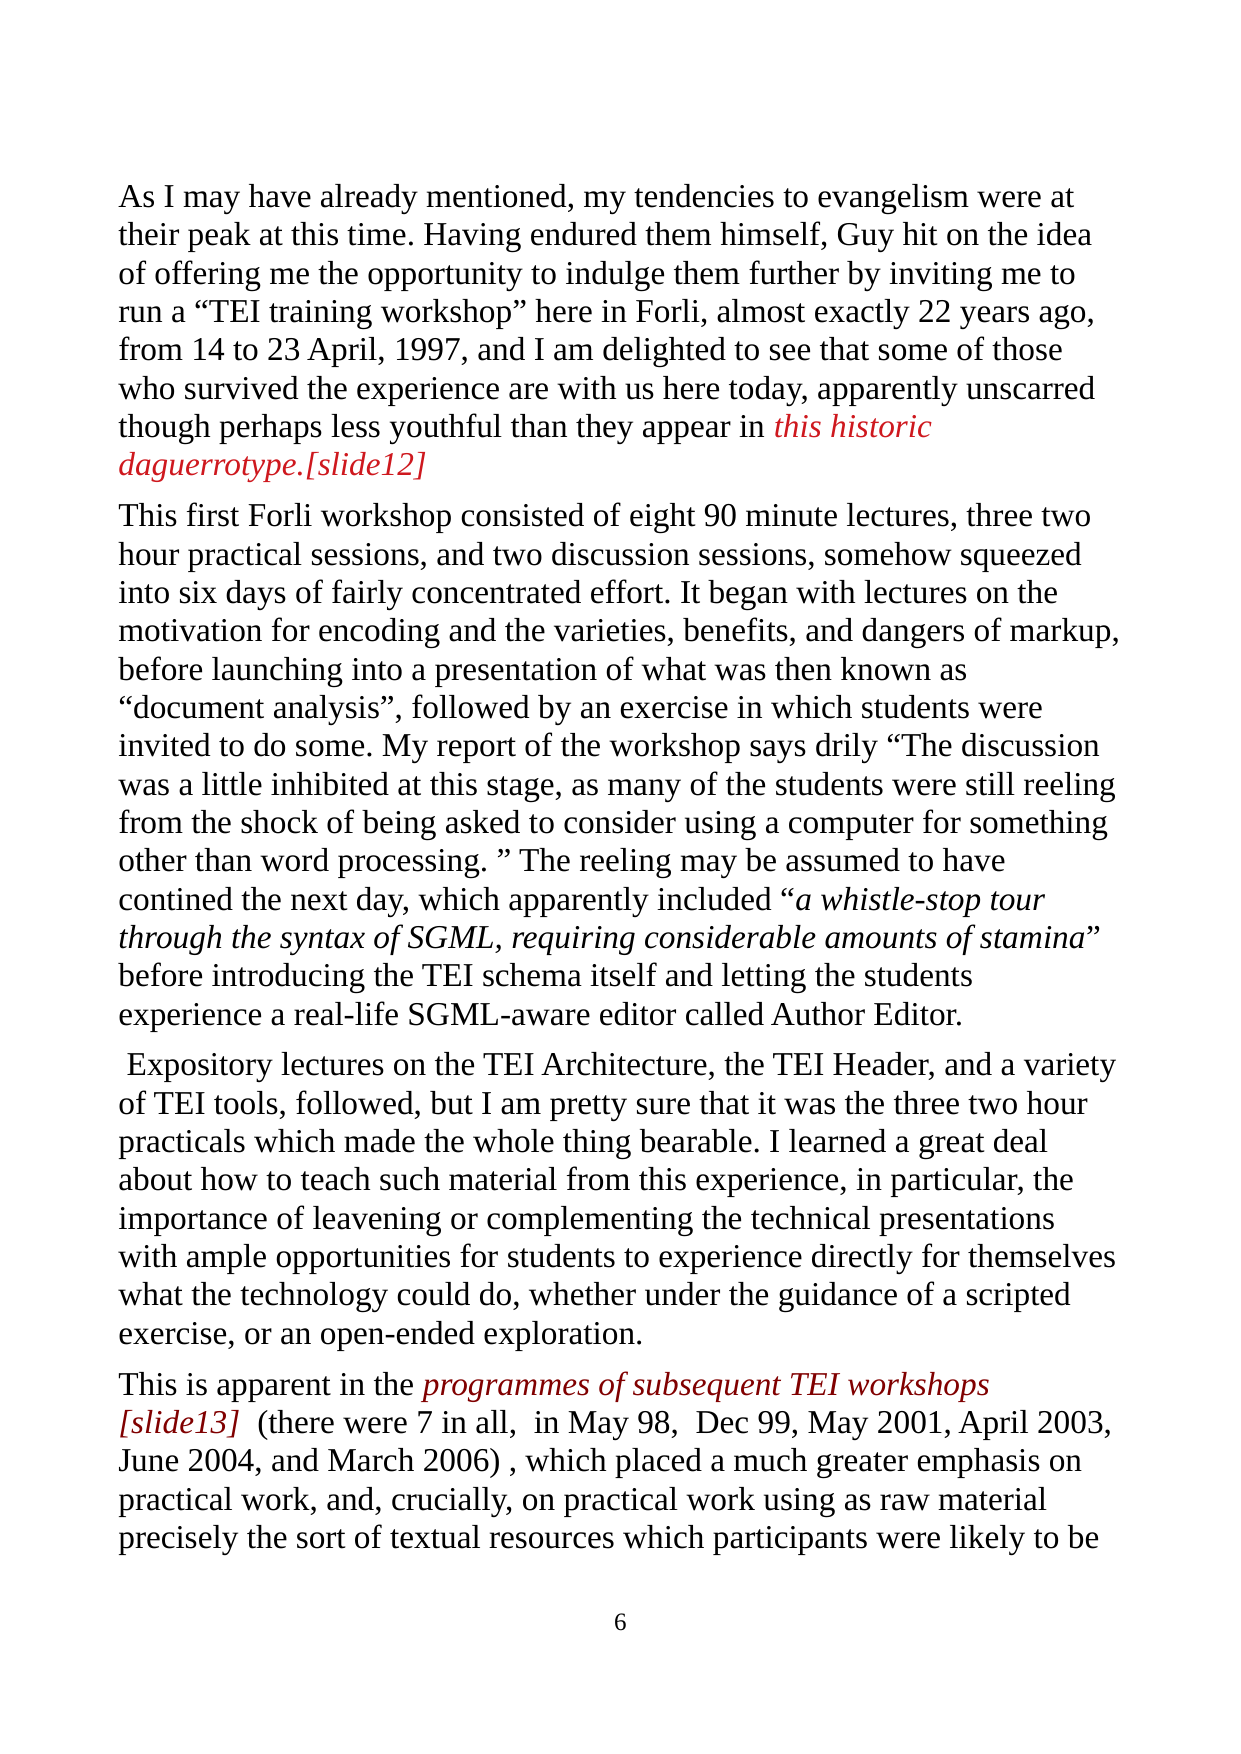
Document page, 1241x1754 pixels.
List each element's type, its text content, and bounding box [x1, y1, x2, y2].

text This first Forli workshop consisted of eight 90 minute lectures, three two hour practical sessions, and two discussion sessions, somehow squeezed into six days of fairly concentrated effort. It began with lectures on the motivation for encoding and the varieties, benefits, and dangers of markup, before launching into a presentation of what was then known as “document analysis”, followed by an exercise in which students were invited to do some. My report of the workshop says drily “The discussion was a little inhibited at this stage, as many of the students were still reeling from the shock of being asked to consider using a computer for something other than word processing. ” The reeling may be assumed to have contined the next day, which apparently included “a whistle-stop tour through the syntax of SGML, requiring considerable amounts of stamina” before introducing the TEI schema itself and letting the students experience a real-life SGML-aware editor called Author Editor. [118, 496, 1122, 1032]
text As I may have already mentioned, my tendencies to evangelism were at their peak at this time. Having endured them himself, Guy hit on the idea of offering me the opportunity to indulge them further by inviting me to run a “TEI training workshop” here in Forli, almost exactly 22 years ago, from 14 to 23 April, 1997, and I am delighted to see that some of those who survived the experience are with us here today, apparently unscarred though perhaps less youthful than they appear in this historic daguerrotype.[slide12] [118, 176, 1122, 483]
text Expository lectures on the TEI Architecture, the TEI Header, and a variety of TEI tools, followed, but I am pretty sure that it was the three two hour practicals which made the whole thing bearable. I learned a great deal about how to teach such material from this experience, in particular, the importance of leavening or complementing the technical presentations with ample opportunities for students to experience directly for themselves what the technology could do, whether under the guidance of a scripted exercise, or an open-ended exploration. [118, 1045, 1122, 1351]
text This is apparent in the programmes of subsequent TEI workshops [slide13] (there were 7 in all, in May 98, Dec 99, May 2001, April 2003, June 2004, and March 2006) , which placed a much greater emphasis on practical work, and, crucially, on practical work using as raw material precisely the sort of textual resources which participants were likely to be [118, 1364, 1122, 1556]
